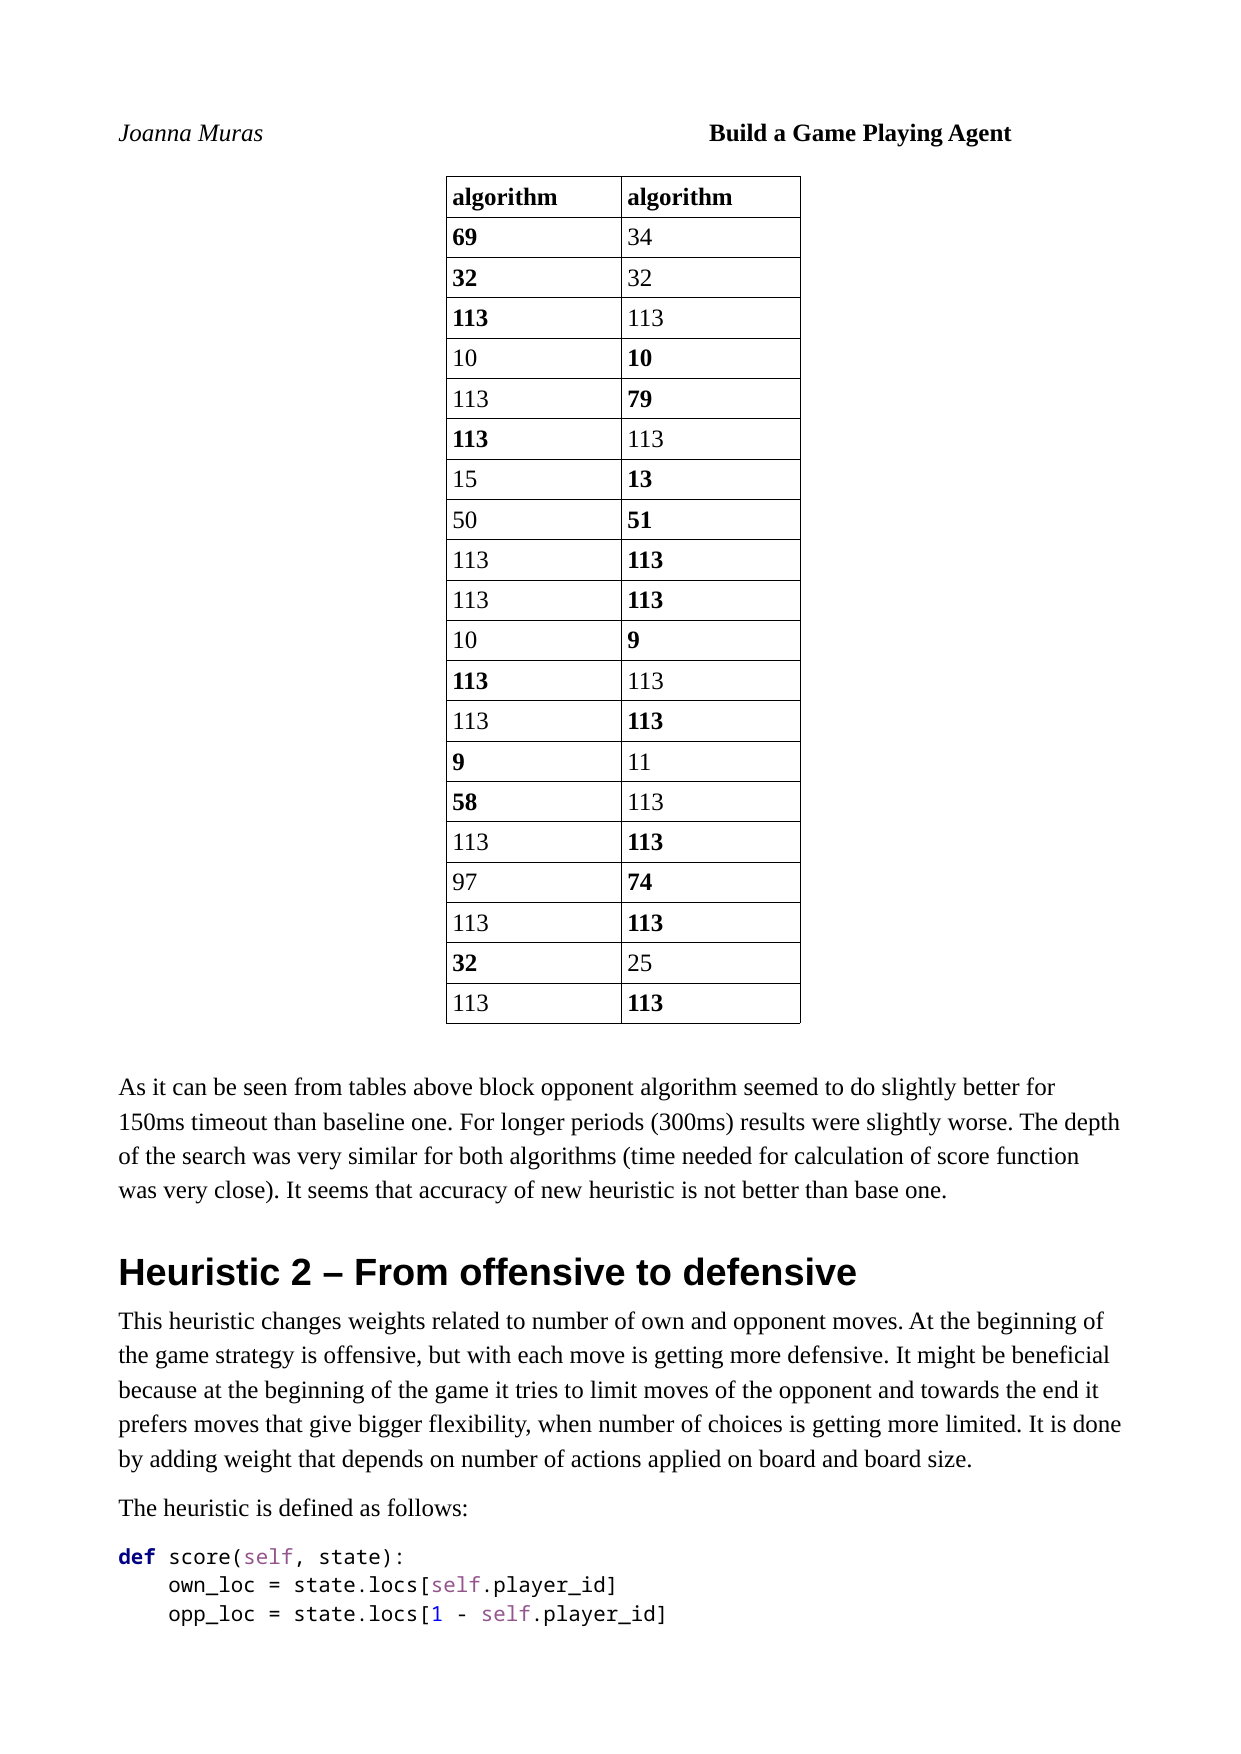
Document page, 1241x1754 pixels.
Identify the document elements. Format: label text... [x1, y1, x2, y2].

text This heuristic changes weights related to number of own and opponent moves. At the beginning of the game strategy is offensive, but with each move is getting more defensive. It might be beneficial because at the beginning of the game it tries to limit moves of the opponent and towards the end it prefers moves that give bigger flexibility, when number of choices is getting more limited. It is done by adding weight that depends on number of actions applied on board and board size. [118, 1306, 1122, 1472]
table_cell 74 [622, 863, 800, 902]
table_cell 69 [447, 218, 621, 257]
table_cell 113 [622, 419, 800, 458]
table_cell 32 [447, 258, 621, 297]
table_cell 9 [622, 621, 800, 660]
table_cell 32 [447, 943, 621, 983]
table_cell 11 [622, 742, 800, 781]
table_cell 113 [622, 903, 800, 942]
text opp_loc = state.locs[1 - self.player_id] [118, 1599, 1122, 1627]
table_cell 113 [447, 661, 621, 700]
table_cell 97 [447, 863, 621, 902]
table_cell 9 [447, 742, 621, 781]
table_cell 50 [447, 500, 621, 539]
text The heuristic is defined as follows: [118, 1493, 1122, 1521]
table_cell 113 [622, 701, 800, 741]
table_cell 10 [447, 621, 621, 660]
table_cell 58 [447, 782, 621, 821]
table_cell 113 [447, 298, 621, 338]
table_header algorithm [447, 177, 621, 217]
table_cell 51 [622, 500, 800, 539]
table_header algorithm [622, 177, 800, 217]
table_cell 113 [622, 661, 800, 700]
table_cell 113 [447, 984, 621, 1023]
table_cell 113 [622, 822, 800, 862]
table_cell 113 [622, 581, 800, 620]
table_cell 113 [622, 540, 800, 579]
table_cell 10 [447, 339, 621, 378]
text def score(self, state): [118, 1542, 1122, 1570]
subtitle Heuristic 2 – From offensive to defensive [118, 1249, 1122, 1293]
table_cell 113 [447, 581, 621, 620]
table_cell 113 [447, 540, 621, 579]
table_cell 113 [447, 822, 621, 862]
table_cell 113 [447, 903, 621, 942]
table_cell 79 [622, 379, 800, 418]
table_cell 10 [622, 339, 800, 378]
table_cell 34 [622, 218, 800, 257]
table_cell 13 [622, 460, 800, 499]
table_cell 113 [447, 419, 621, 458]
table_cell 32 [622, 258, 800, 297]
table_cell 113 [622, 782, 800, 821]
table_cell 113 [447, 379, 621, 418]
table_cell 15 [447, 460, 621, 499]
text own_loc = state.locs[self.player_id] [118, 1570, 1122, 1599]
table_cell 113 [622, 298, 800, 338]
table_cell 25 [622, 943, 800, 983]
table_cell 113 [622, 984, 800, 1023]
text As it can be seen from tables above block opponent algorithm seemed to do slightly better for 150ms timeout than baseline one. For longer periods (300ms) results were slightly worse. The depth of the search was very similar for both algorithms (time needed for calculation of score function was very close). It seems that accuracy of new heuristic is not better than base one. [118, 1072, 1122, 1204]
table_cell 113 [447, 701, 621, 741]
